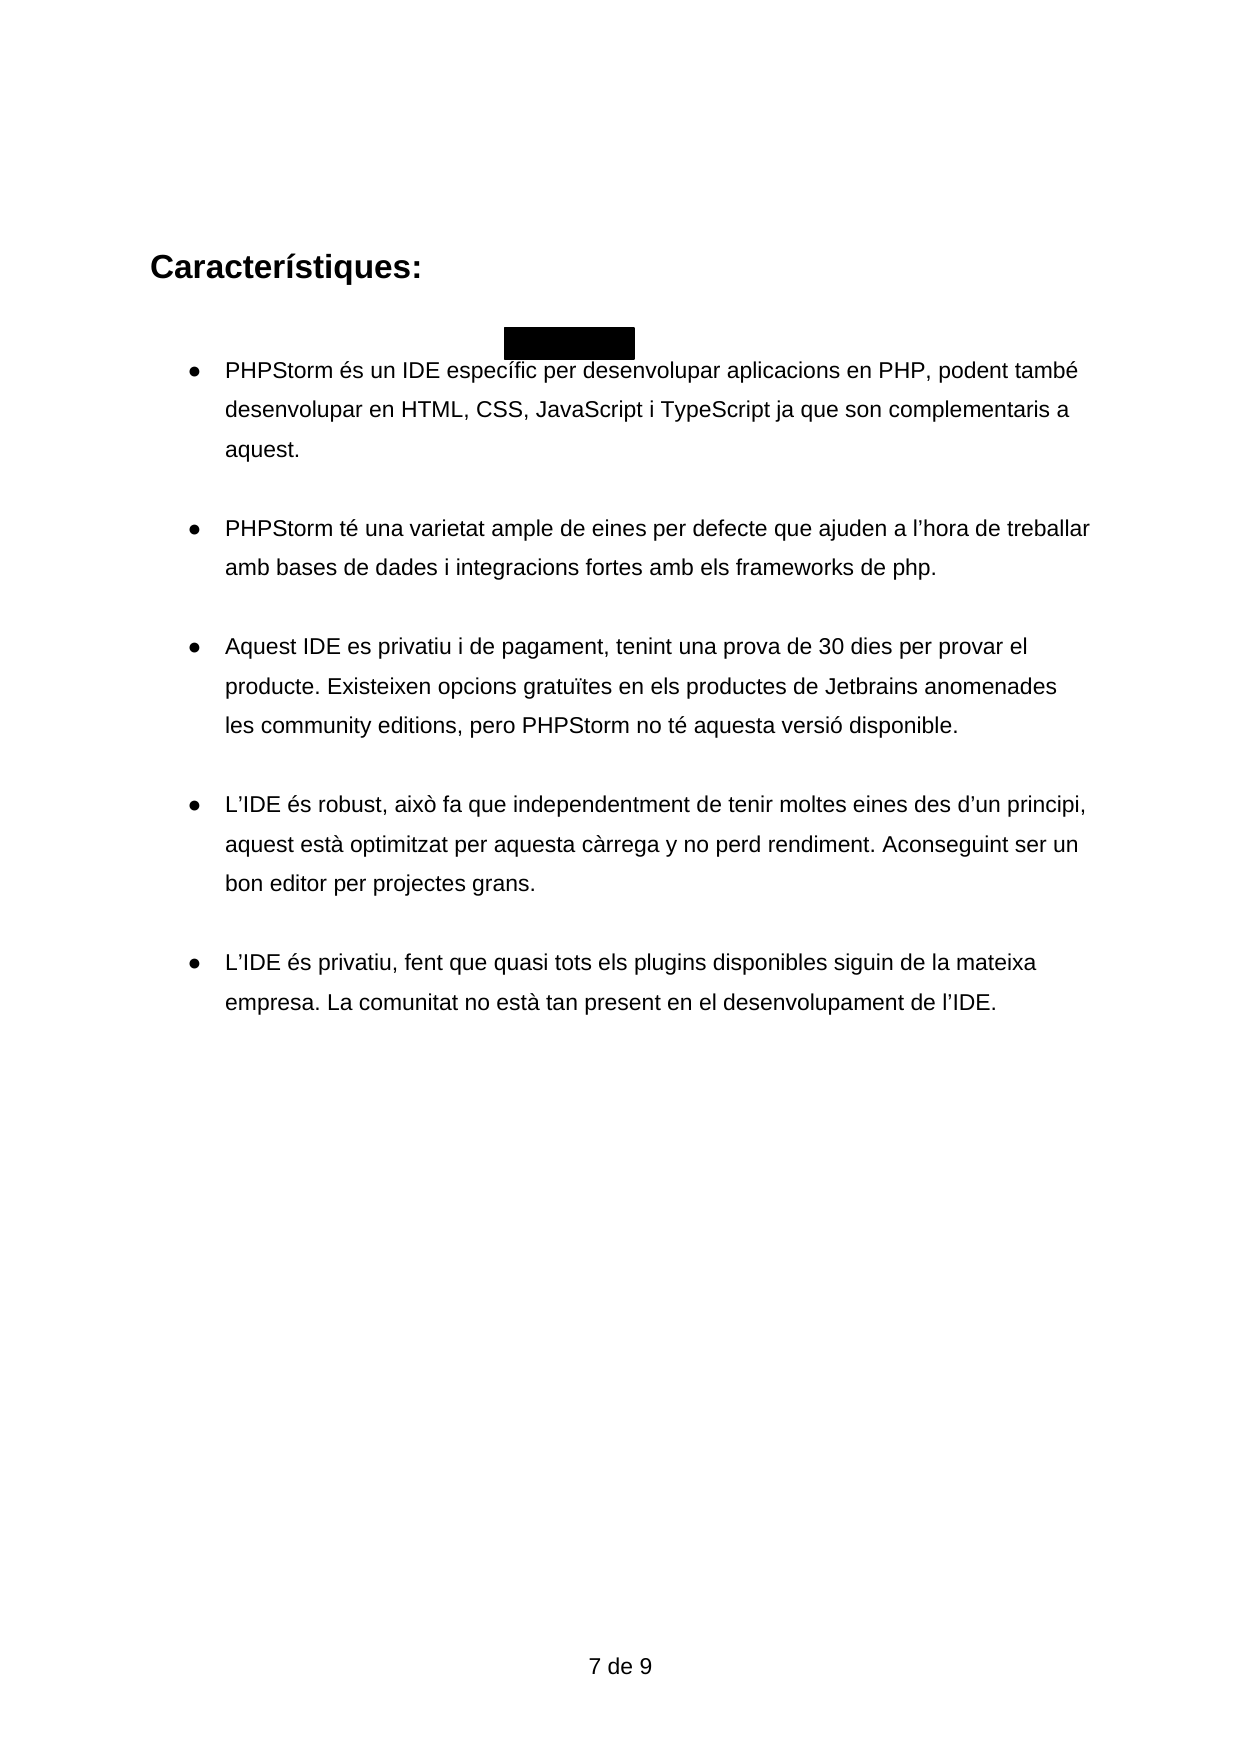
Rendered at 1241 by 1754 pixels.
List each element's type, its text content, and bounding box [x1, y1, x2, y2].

list PHPStorm és un IDE específic per desenvolupar aplicacions en PHP, podent també desenvolupar en HTML, CSS, JavaScript i TypeScript ja que son complementaris a aquest. [187, 357, 1090, 462]
list L’IDE és robust, això fa que independentment de tenir moltes eines des d’un principi, aquest està optimitzat per aquesta càrrega y no perd rendiment. Aconseguint ser un bon editor per projectes grans. [187, 791, 1090, 896]
list L’IDE és privatiu, fent que quasi tots els plugins disponibles siguin de la mateixa empresa. La comunitat no està tan present en el desenvolupament de l’IDE. [187, 949, 1090, 1015]
list PHPStorm té una varietat ample de eines per defecte que ajuden a l’hora de treballar amb bases de dades i integracions fortes amb els frameworks de php. [187, 515, 1090, 581]
subtitle Característiques: [150, 247, 1090, 286]
list Aquest IDE es privatiu i de pagament, tenint una prova de 30 dies per provar el producte. Existeixen opcions gratuïtes en els productes de Jetbrains anomenades les community editions, pero PHPStorm no té aquesta versió disponible. [187, 633, 1090, 738]
